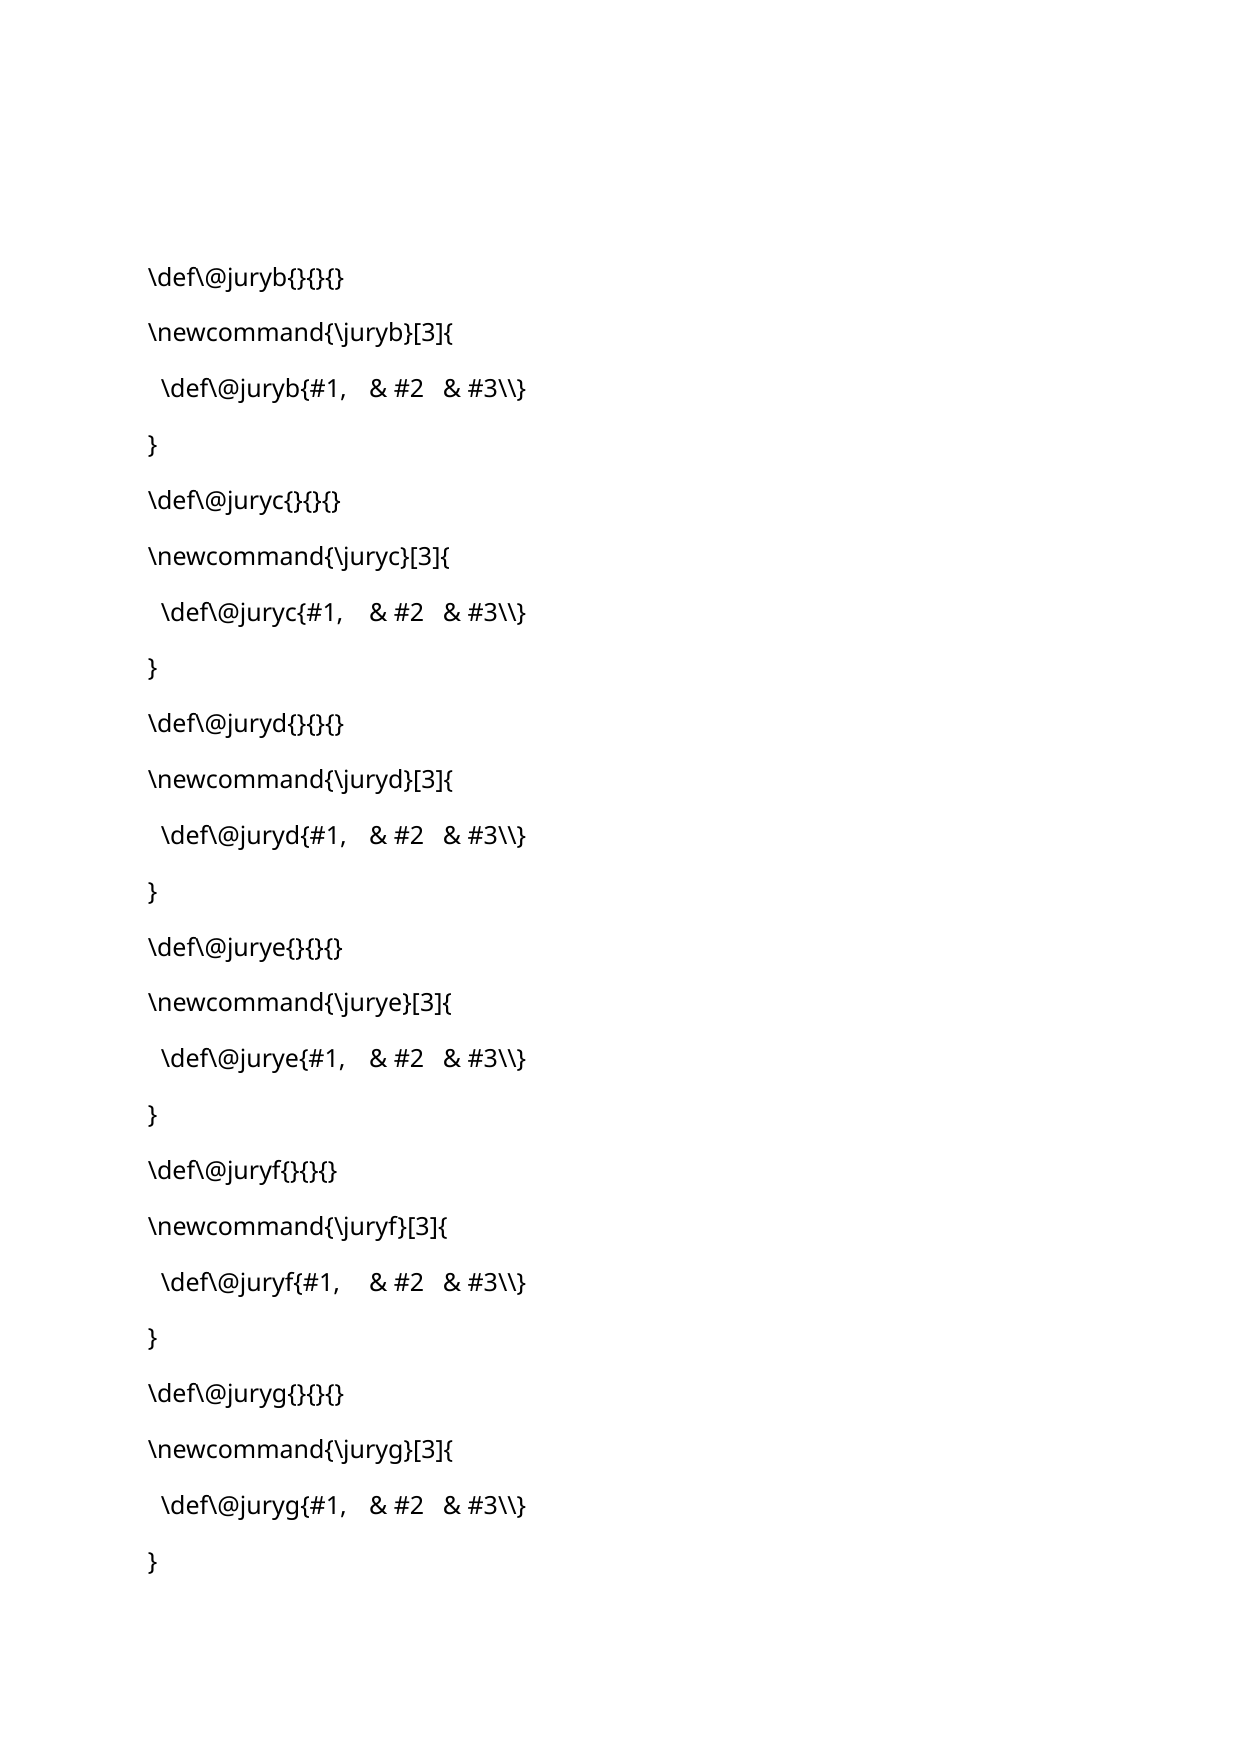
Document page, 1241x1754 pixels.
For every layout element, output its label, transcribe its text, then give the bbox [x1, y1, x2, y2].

text } [148, 1320, 1093, 1354]
text } [148, 427, 1093, 461]
text \newcommand{\juryc}[3]{ [148, 538, 1093, 572]
text \def\@jurye{#1, & #2 & #3\\} [148, 1041, 1093, 1075]
text \newcommand{\jurye}[3]{ [148, 985, 1093, 1019]
text \def\@juryg{}{}{} [148, 1376, 1093, 1410]
text \newcommand{\juryg}[3]{ [148, 1432, 1093, 1466]
text } [148, 873, 1093, 907]
text \newcommand{\juryf}[3]{ [148, 1208, 1093, 1242]
text \def\@juryc{}{}{} [148, 483, 1093, 517]
text \def\@juryc{#1, & #2 & #3\\} [148, 594, 1093, 628]
text } [148, 1543, 1093, 1577]
text \def\@juryf{}{}{} [148, 1153, 1093, 1187]
text \def\@juryd{#1, & #2 & #3\\} [148, 818, 1093, 852]
text \def\@juryf{#1, & #2 & #3\\} [148, 1264, 1093, 1298]
text \def\@jurye{}{}{} [148, 929, 1093, 963]
text } [148, 1097, 1093, 1131]
text \def\@juryb{}{}{} [148, 259, 1093, 293]
text \def\@juryg{#1, & #2 & #3\\} [148, 1488, 1093, 1522]
text \def\@juryb{#1, & #2 & #3\\} [148, 371, 1093, 405]
text } [148, 650, 1093, 684]
text \def\@juryd{}{}{} [148, 706, 1093, 740]
text \newcommand{\juryb}[3]{ [148, 315, 1093, 349]
text \newcommand{\juryd}[3]{ [148, 762, 1093, 796]
